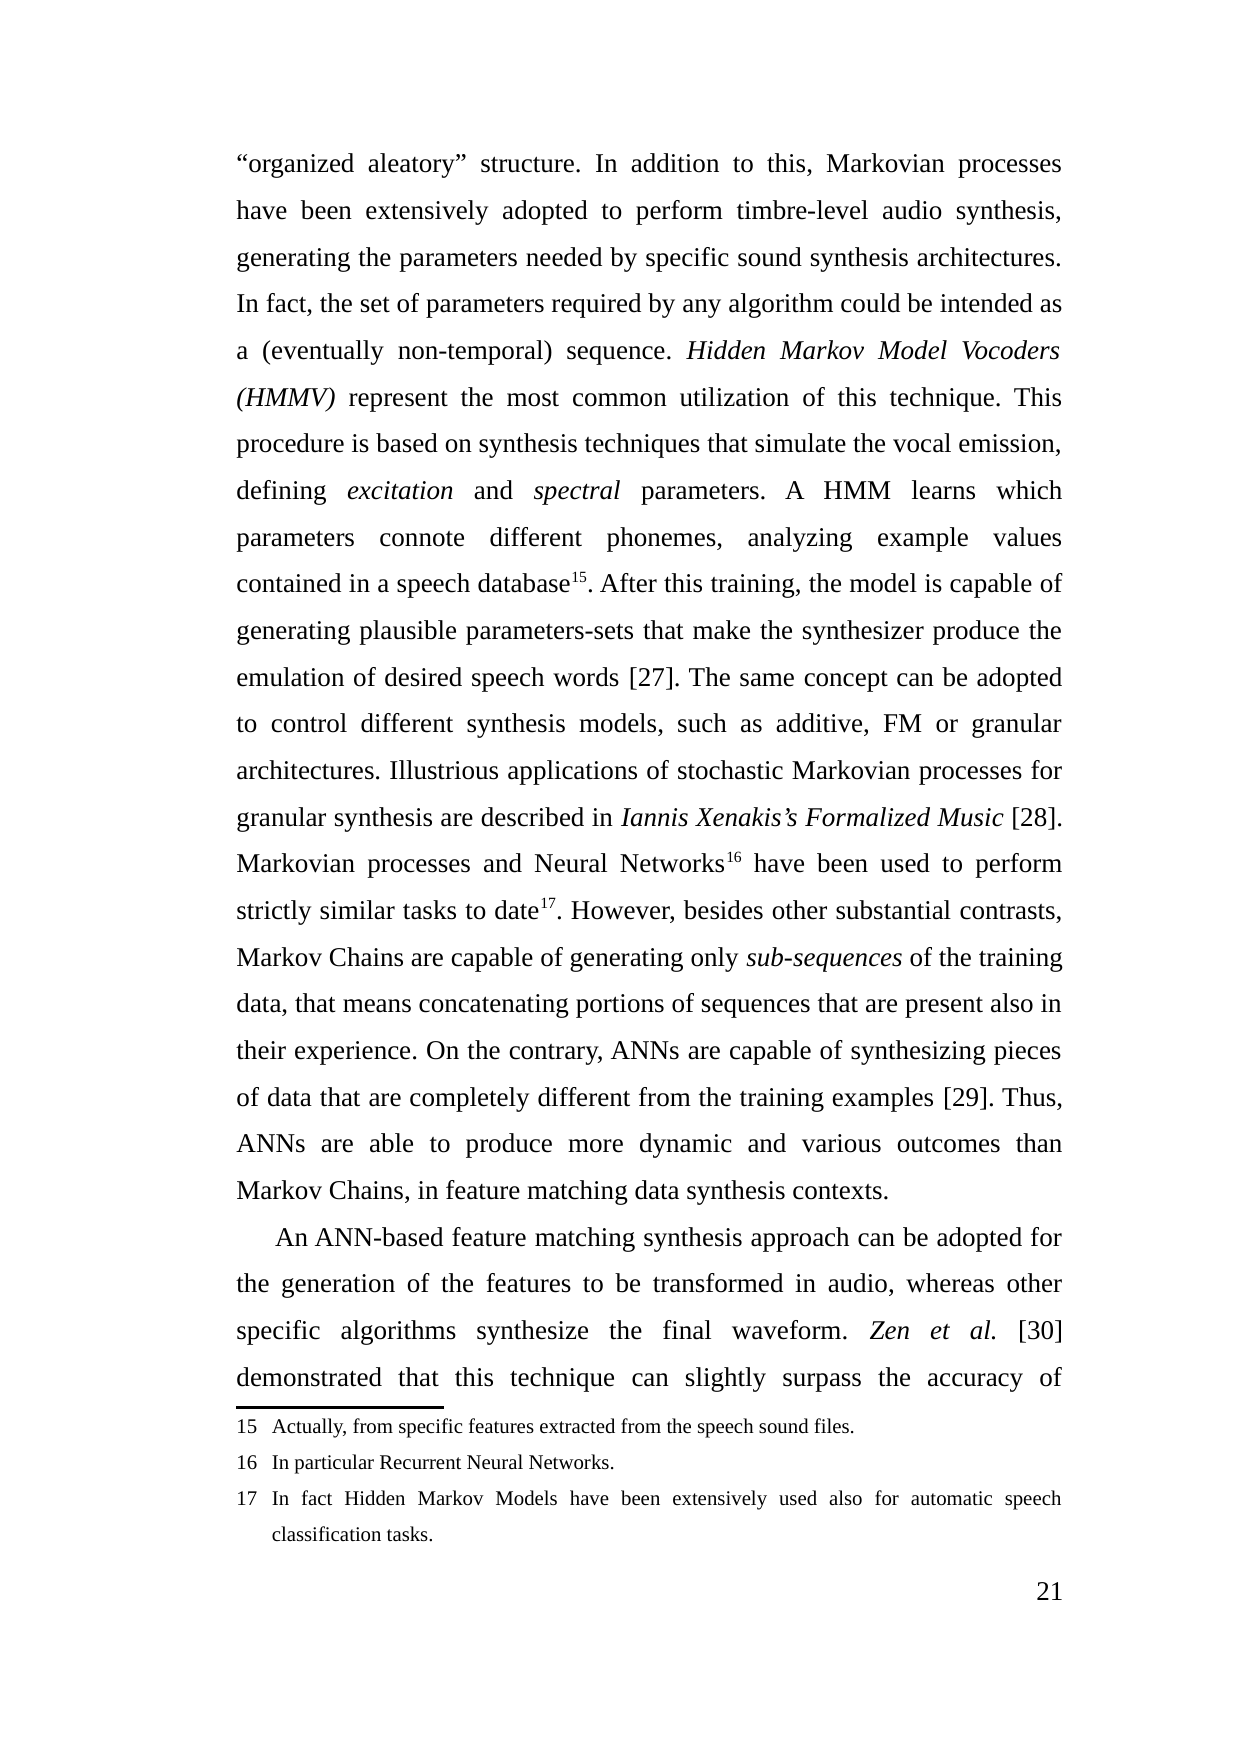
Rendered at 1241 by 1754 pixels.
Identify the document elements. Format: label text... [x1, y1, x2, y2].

text “organized aleatory” structure. In addition to this, Markovian processes have been extensively adopted to perform timbre-level audio synthesis, generating the parameters needed by specific sound synthesis architectures. In fact, the set of parameters required by any algorithm could be intended as a (eventually non-temporal) sequence. Hidden Markov Model Vocoders (HMMV) represent the most common utilization of this technique. This procedure is based on synthesis techniques that simulate the vocal emission, defining excitation and spectral parameters. A HMM learns which parameters connote different phonemes, analyzing example values contained in a speech database. After this training, the model is capable of generating plausible parameters-sets that make the synthesizer produce the emulation of desired speech words [27]. The same concept can be adopted to control different synthesis models, such as additive, FM or granular architectures. Illustrious applications of stochastic Markovian processes for granular synthesis are described in Iannis Xenakis’s Formalized Music [28]. Markovian processes and Neural Networks have been used to perform strictly similar tasks to date. However, besides other substantial contrasts, Markov Chains are capable of generating only sub-sequences of the training data, that means concatenating portions of sequences that are present also in their experience. On the contrary, ANNs are capable of synthesizing pieces of data that are completely different from the training examples [29]. Thus, ANNs are able to produce more dynamic and various outcomes than Markov Chains, in feature matching data synthesis contexts. [236, 148, 1063, 1205]
text Actually, from specific features extracted from the speech sound files. [236, 1413, 1063, 1438]
text An ANN-based feature matching synthesis approach can be adopted for the generation of the features to be transformed in audio, whereas other specific algorithms synthesize the final waveform. Zen et al. [30] demonstrated that this technique can slightly surpass the accuracy of [236, 1221, 1063, 1392]
text In particular Recurrent Neural Networks. [236, 1449, 1063, 1474]
text In fact Hidden Markov Models have been extensively used also for automatic speech classification tasks. [236, 1486, 1063, 1546]
